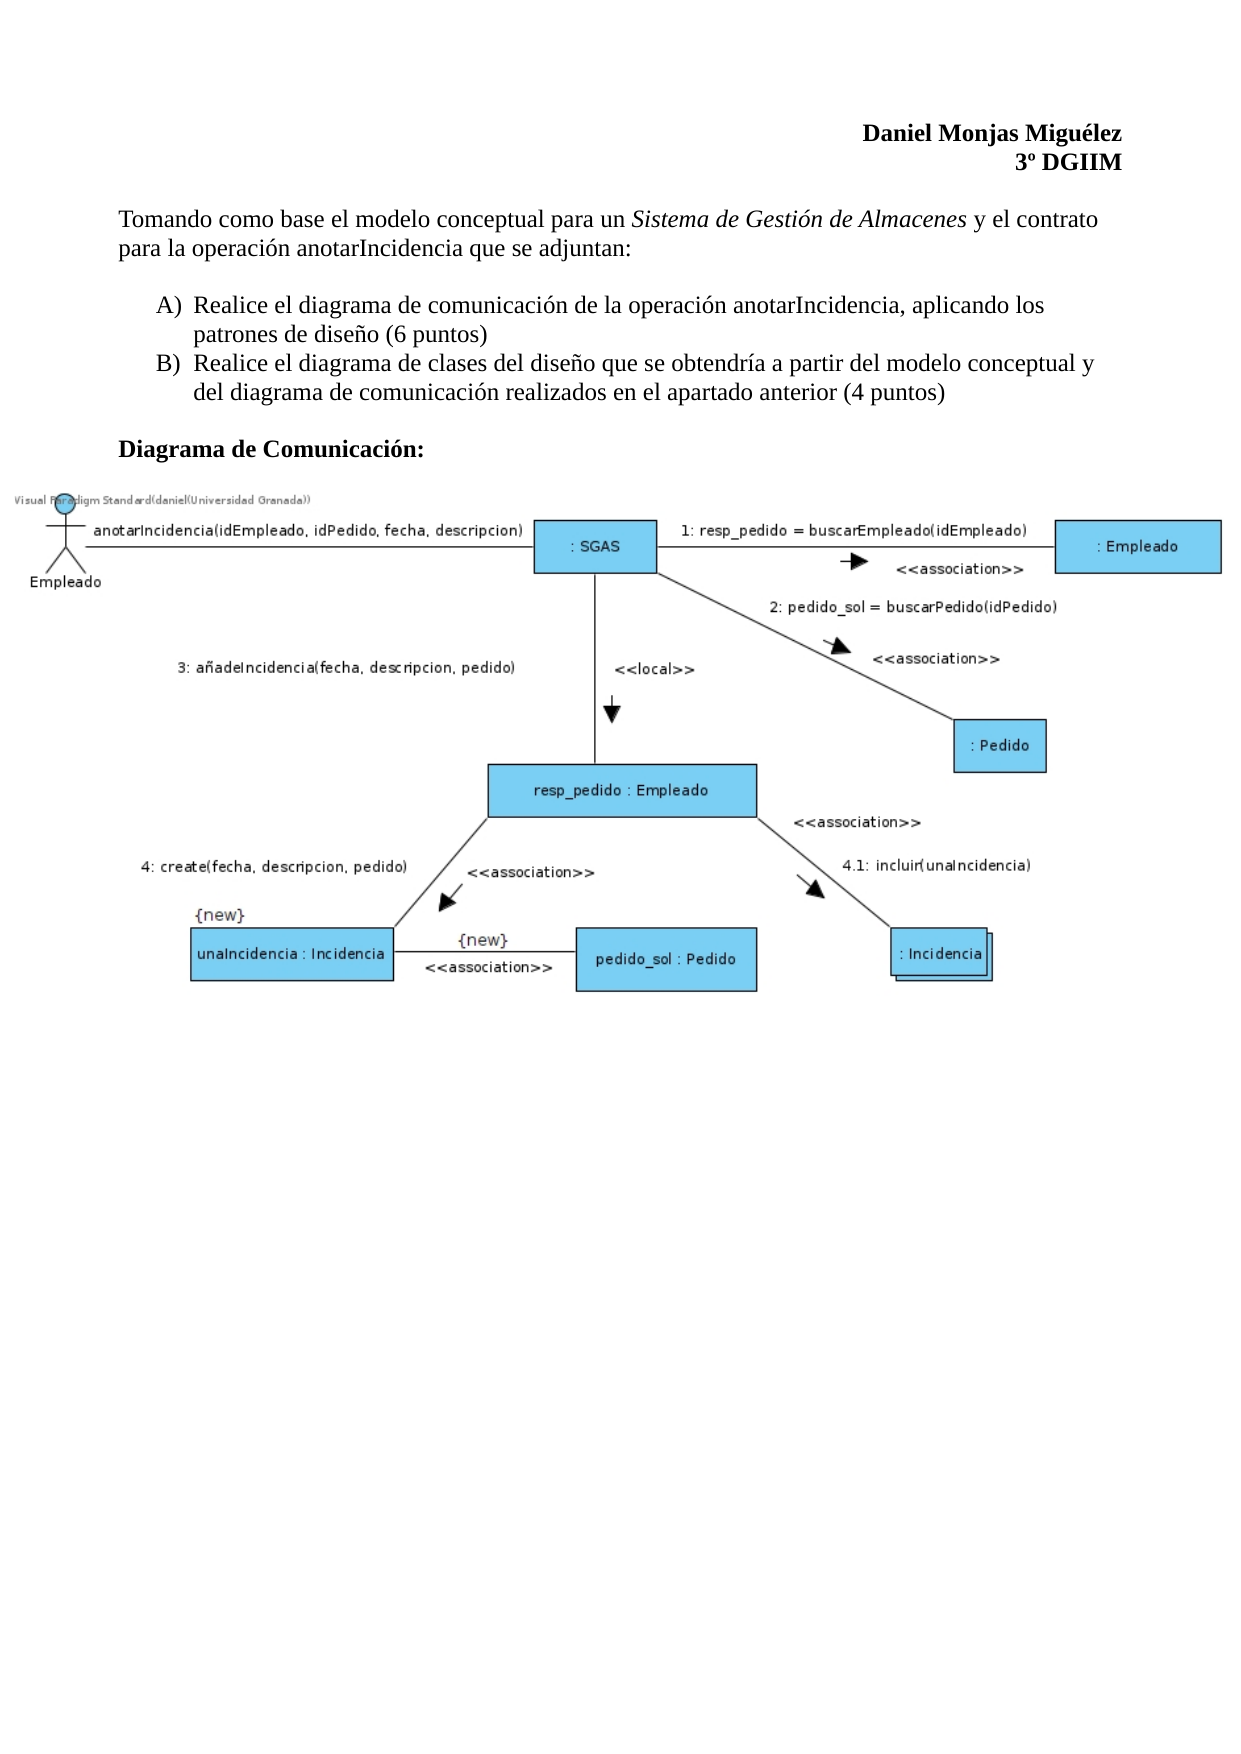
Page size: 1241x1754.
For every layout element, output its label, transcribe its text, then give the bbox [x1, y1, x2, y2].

list Realice el diagrama de clases del diseño que se obtendría a partir del modelo conceptual y del diagrama de comunicación realizados en el apartado anterior (4 puntos) [156, 348, 1122, 406]
text 3º DGIIM [118, 147, 1122, 176]
list Realice el diagrama de comunicación de la operación anotarIncidencia, aplicando los patrones de diseño (6 puntos) [156, 291, 1122, 348]
text Daniel Monjas Miguélez [118, 118, 1122, 147]
text Tomando como base el modelo conceptual para un Sistema de Gestión de Almacenes y el contrato para la operación anotarIncidencia que se adjuntan: [118, 204, 1122, 262]
picture [14, 491, 1226, 996]
text Diagrama de Comunicación: [118, 434, 1122, 463]
